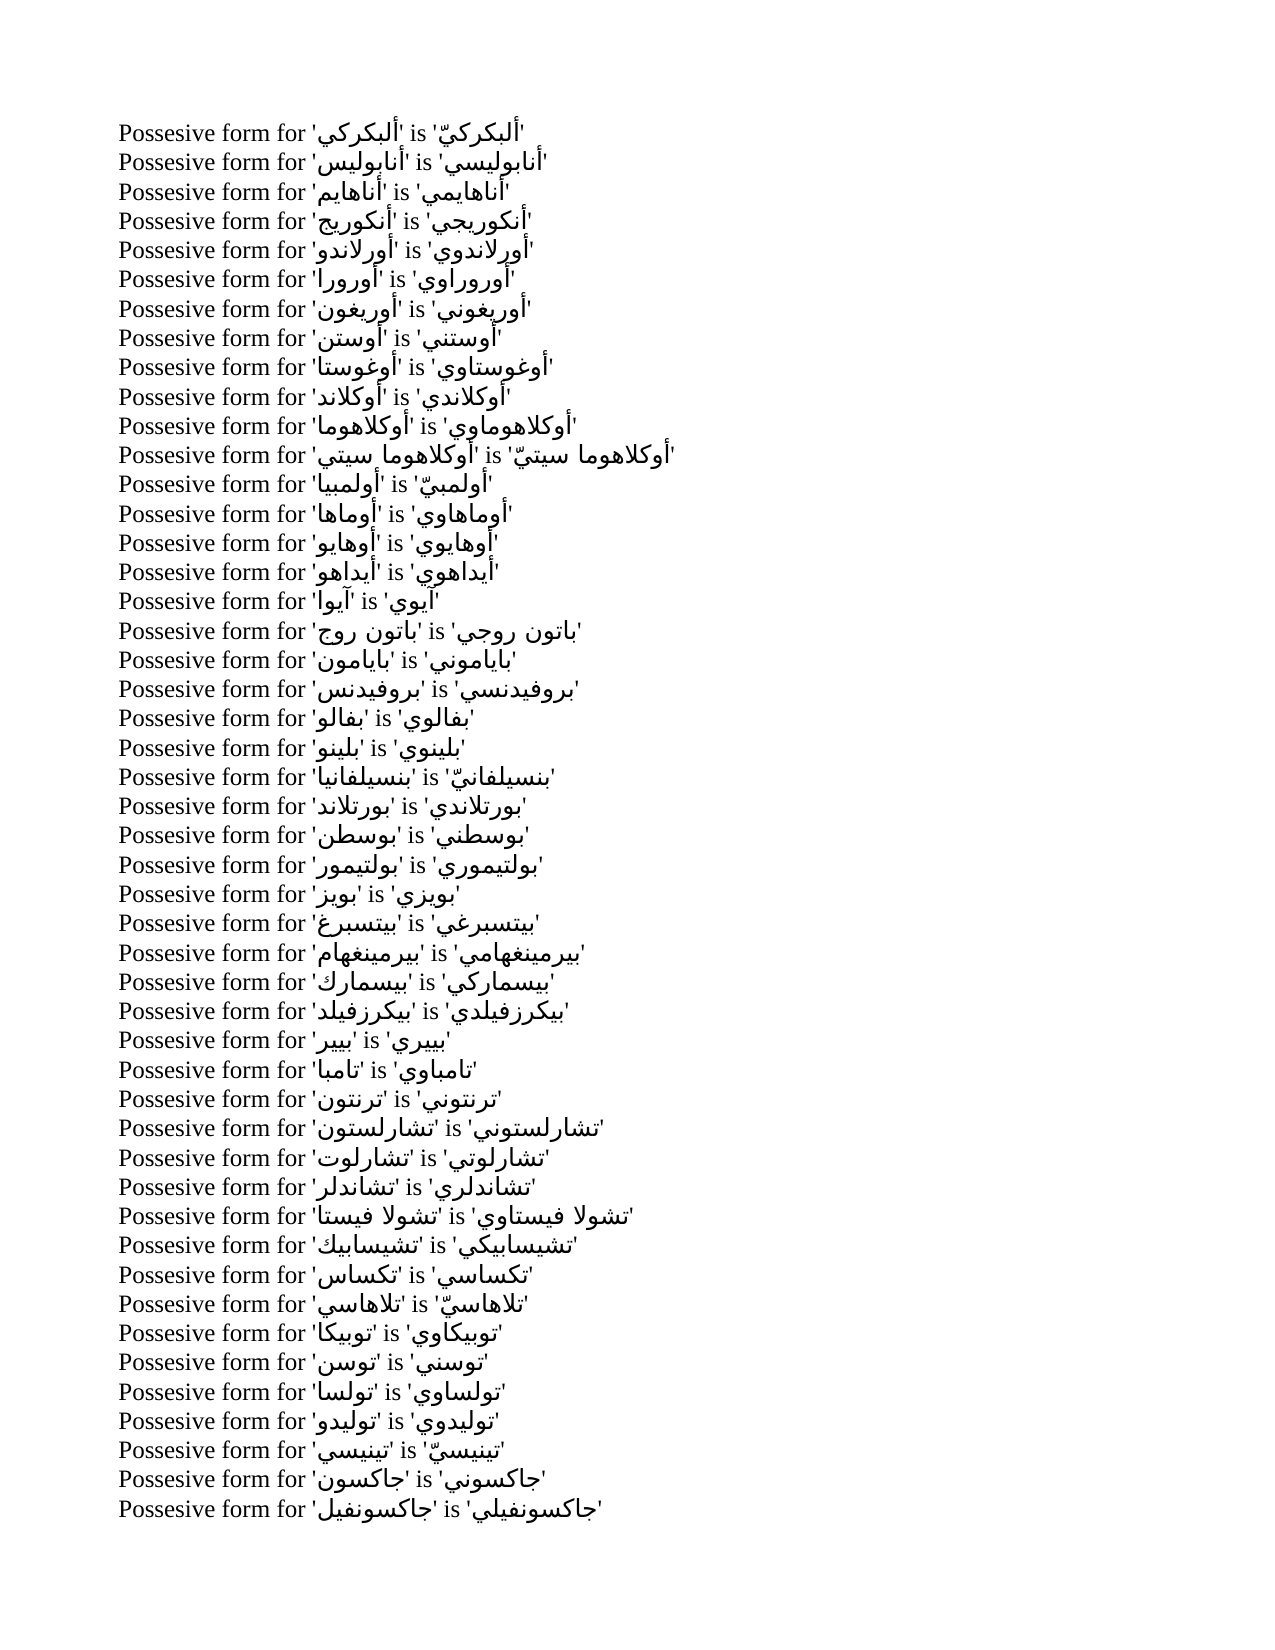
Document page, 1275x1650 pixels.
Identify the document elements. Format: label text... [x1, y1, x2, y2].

text Possesive form for 'جاكسون' is 'جاكسوني' [118, 1464, 1157, 1494]
text Possesive form for 'تشيسابيك' is 'تشيسابيكي' [118, 1230, 1157, 1260]
text Possesive form for 'تامبا' is 'تامباوي' [118, 1055, 1157, 1084]
text Possesive form for 'أوكلاند' is 'أوكلاندي' [118, 382, 1157, 411]
text Possesive form for 'بيير' is 'بييري' [118, 1026, 1157, 1055]
text Possesive form for 'تشولا فيستا' is 'تشولا فيستاوي' [118, 1201, 1157, 1230]
text Possesive form for 'أورورا' is 'أوروراوي' [118, 264, 1157, 294]
text Possesive form for 'أوكلاهوما' is 'أوكلاهوماوي' [118, 411, 1157, 440]
text Possesive form for 'تشارلستون' is 'تشارلستوني' [118, 1113, 1157, 1143]
text Possesive form for 'أوماها' is 'أوماهاوي' [118, 499, 1157, 528]
text Possesive form for 'ترنتون' is 'ترنتوني' [118, 1084, 1157, 1113]
text Possesive form for 'بوسطن' is 'بوسطني' [118, 821, 1157, 850]
text Possesive form for 'أناهايم' is 'أناهايمي' [118, 177, 1157, 206]
text Possesive form for 'أولمبيا' is 'أولمبيّ' [118, 469, 1157, 499]
text Possesive form for 'تشاندلر' is 'تشاندلري' [118, 1172, 1157, 1201]
text Possesive form for 'بورتلاند' is 'بورتلاندي' [118, 791, 1157, 821]
text Possesive form for 'أنكوريج' is 'أنكوريجي' [118, 206, 1157, 235]
text Possesive form for 'بيرمينغهام' is 'بيرمينغهامي' [118, 938, 1157, 967]
text Possesive form for 'تشارلوت' is 'تشارلوتي' [118, 1143, 1157, 1172]
text Possesive form for 'توسن' is 'توسني' [118, 1347, 1157, 1377]
text Possesive form for 'بيسمارك' is 'بيسماركي' [118, 967, 1157, 996]
text Possesive form for 'باتون روج' is 'باتون روجي' [118, 616, 1157, 645]
text Possesive form for 'بنسيلفانيا' is 'بنسيلفانيّ' [118, 762, 1157, 791]
text Possesive form for 'تولسا' is 'تولساوي' [118, 1377, 1157, 1406]
text Possesive form for 'بويز' is 'بويزي' [118, 879, 1157, 908]
text Possesive form for 'تينيسي' is 'تينيسيّ' [118, 1435, 1157, 1464]
text Possesive form for 'بولتيمور' is 'بولتيموري' [118, 850, 1157, 879]
text Possesive form for 'أورلاندو' is 'أورلاندوي' [118, 235, 1157, 264]
text Possesive form for 'ألبكركي' is 'ألبكركيّ' [118, 118, 1157, 147]
text Possesive form for 'بلينو' is 'بلينوي' [118, 733, 1157, 762]
text Possesive form for 'توليدو' is 'توليدوي' [118, 1406, 1157, 1435]
text Possesive form for 'بيتسبرغ' is 'بيتسبرغي' [118, 908, 1157, 938]
text Possesive form for 'بايامون' is 'باياموني' [118, 645, 1157, 674]
text Possesive form for 'أوغوستا' is 'أوغوستاوي' [118, 352, 1157, 382]
text Possesive form for 'آيوا' is 'آيوي' [118, 586, 1157, 616]
text Possesive form for 'أوستن' is 'أوستني' [118, 323, 1157, 352]
text Possesive form for 'توبيكا' is 'توبيكاوي' [118, 1318, 1157, 1347]
text Possesive form for 'أوكلاهوما سيتي' is 'أوكلاهوما سيتيّ' [118, 440, 1157, 469]
text Possesive form for 'تلاهاسي' is 'تلاهاسيّ' [118, 1289, 1157, 1318]
text Possesive form for 'تكساس' is 'تكساسي' [118, 1260, 1157, 1289]
text Possesive form for 'أوريغون' is 'أوريغوني' [118, 294, 1157, 323]
text Possesive form for 'بيكرزفيلد' is 'بيكرزفيلدي' [118, 996, 1157, 1026]
text Possesive form for 'أوهايو' is 'أوهايوي' [118, 528, 1157, 557]
text Possesive form for 'بفالو' is 'بفالوي' [118, 703, 1157, 733]
text Possesive form for 'أيداهو' is 'أيداهوي' [118, 557, 1157, 586]
text Possesive form for 'بروفيدنس' is 'بروفيدنسي' [118, 674, 1157, 703]
text Possesive form for 'أنابوليس' is 'أنابوليسي' [118, 147, 1157, 177]
text Possesive form for 'جاكسونفيل' is 'جاكسونفيلي' [118, 1494, 1157, 1523]
